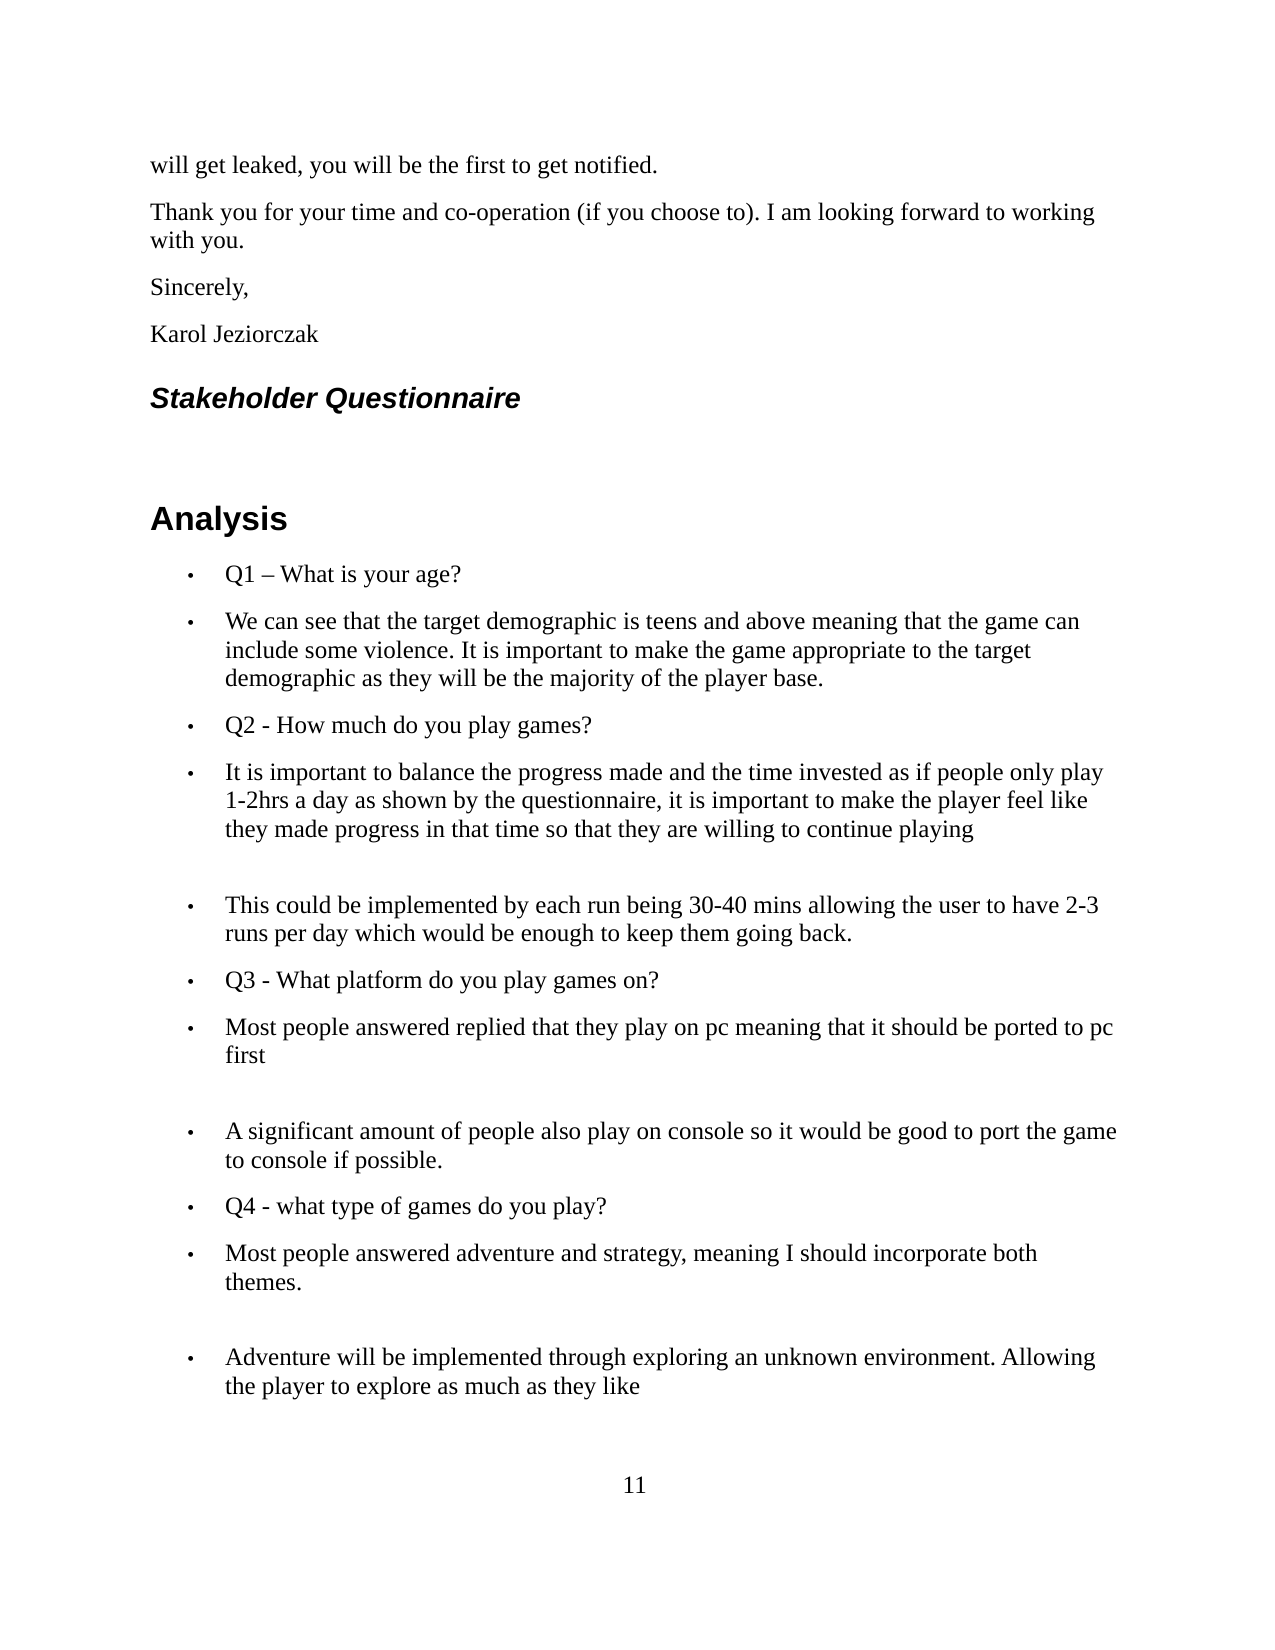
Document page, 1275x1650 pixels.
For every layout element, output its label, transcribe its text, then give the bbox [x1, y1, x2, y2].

list A significant amount of people also play on console so it would be good to port the game to console if possible. [187, 1116, 1125, 1173]
list Q3 - What platform do you play games on? [187, 965, 1125, 994]
text Karol Jeziorczak [150, 319, 1125, 347]
subtitle Stakeholder Questionnaire [150, 381, 1125, 415]
text Sincerely, [150, 272, 1125, 301]
subtitle Analysis [150, 499, 1125, 538]
list Q1 – What is your age? [187, 559, 1125, 588]
list Most people answered adventure and strategy, meaning I should incorporate both themes. [187, 1238, 1125, 1324]
text Thank you for your time and co-operation (if you choose to). I am looking forward to working with you. [150, 197, 1125, 254]
list Q4 - what type of games do you play? [187, 1191, 1125, 1220]
list We can see that the target demographic is teens and above meaning that the game can include some violence. It is important to make the game appropriate to the target demographic as they will be the majority of the player base. [187, 606, 1125, 692]
list Q2 - How much do you play games? [187, 710, 1125, 739]
list Most people answered replied that they play on pc meaning that it should be ported to pc first [187, 1012, 1125, 1098]
list Adventure will be implemented through exploring an unknown environment. Allowing the player to explore as much as they like [187, 1342, 1125, 1428]
list It is important to balance the progress made and the time invested as if people only play 1-2hrs a day as shown by the questionnaire, it is important to make the player feel like they made progress in that time so that they are willing to continue playing [187, 757, 1125, 872]
text will get leaked, you will be the first to get notified. [150, 150, 1125, 179]
list This could be implemented by each run being 30-40 mins allowing the user to have 2-3 runs per day which would be enough to keep them going back. [187, 890, 1125, 947]
